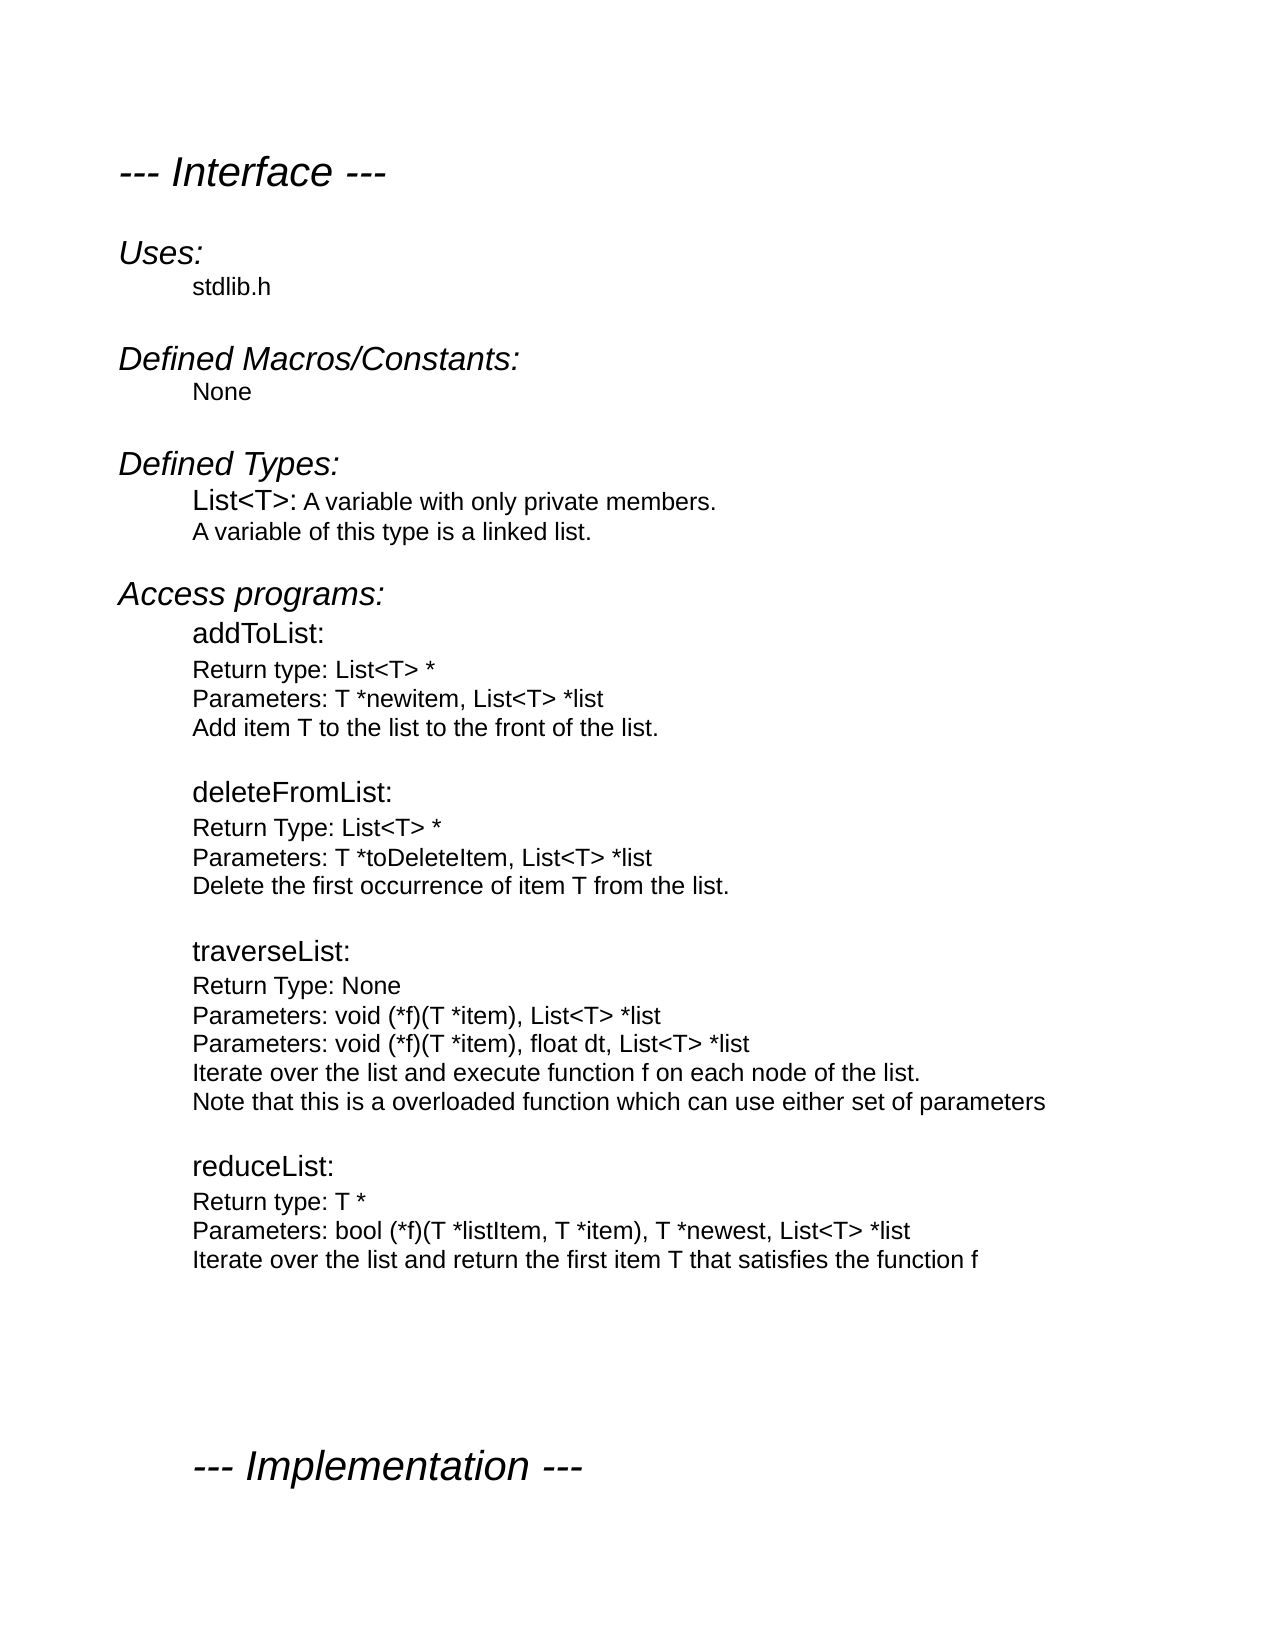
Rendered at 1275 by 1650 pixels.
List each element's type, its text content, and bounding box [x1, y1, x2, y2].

text List<T>: A variable with only private members. [118, 483, 1157, 516]
text Parameters: T *newitem, List<T> *list [118, 684, 1157, 713]
text reduceList: [118, 1149, 1157, 1183]
text Access programs: [118, 574, 1157, 612]
text --- Interface --- [118, 147, 1157, 195]
text traverseList: [118, 933, 1157, 967]
text Delete the first occurrence of item T from the list. [118, 871, 1157, 900]
text Uses: [118, 233, 1157, 272]
text A variable of this type is a linked list. [118, 516, 1157, 545]
text Parameters: bool (*f)(T *listItem, T *item), T *newest, List<T> *list [118, 1216, 1157, 1245]
text Parameters: T *toDeleteItem, List<T> *list [118, 842, 1157, 871]
text Return type: List<T> * [118, 651, 1157, 684]
text Parameters: void (*f)(T *item), List<T> *list [118, 1001, 1157, 1029]
text Return type: T * [118, 1183, 1157, 1216]
text Iterate over the list and execute function f on each node of the list. [118, 1058, 1157, 1087]
text None [118, 377, 1157, 406]
text deleteFromList: [118, 775, 1157, 809]
text Defined Macros/Constants: [118, 339, 1157, 377]
text --- Implementation --- [118, 1441, 1157, 1489]
text Defined Types: [118, 444, 1157, 483]
text Iterate over the list and return the first item T that satisfies the function f [118, 1245, 1157, 1274]
text Parameters: void (*f)(T *item), float dt, List<T> *list [118, 1029, 1157, 1058]
text stdlib.h [118, 272, 1157, 300]
text Return Type: List<T> * [118, 809, 1157, 842]
text Return Type: None [118, 967, 1157, 1001]
text addToList: [118, 612, 1157, 651]
text Note that this is a overloaded function which can use either set of parameters [118, 1087, 1157, 1116]
text Add item T to the list to the front of the list. [118, 713, 1157, 742]
